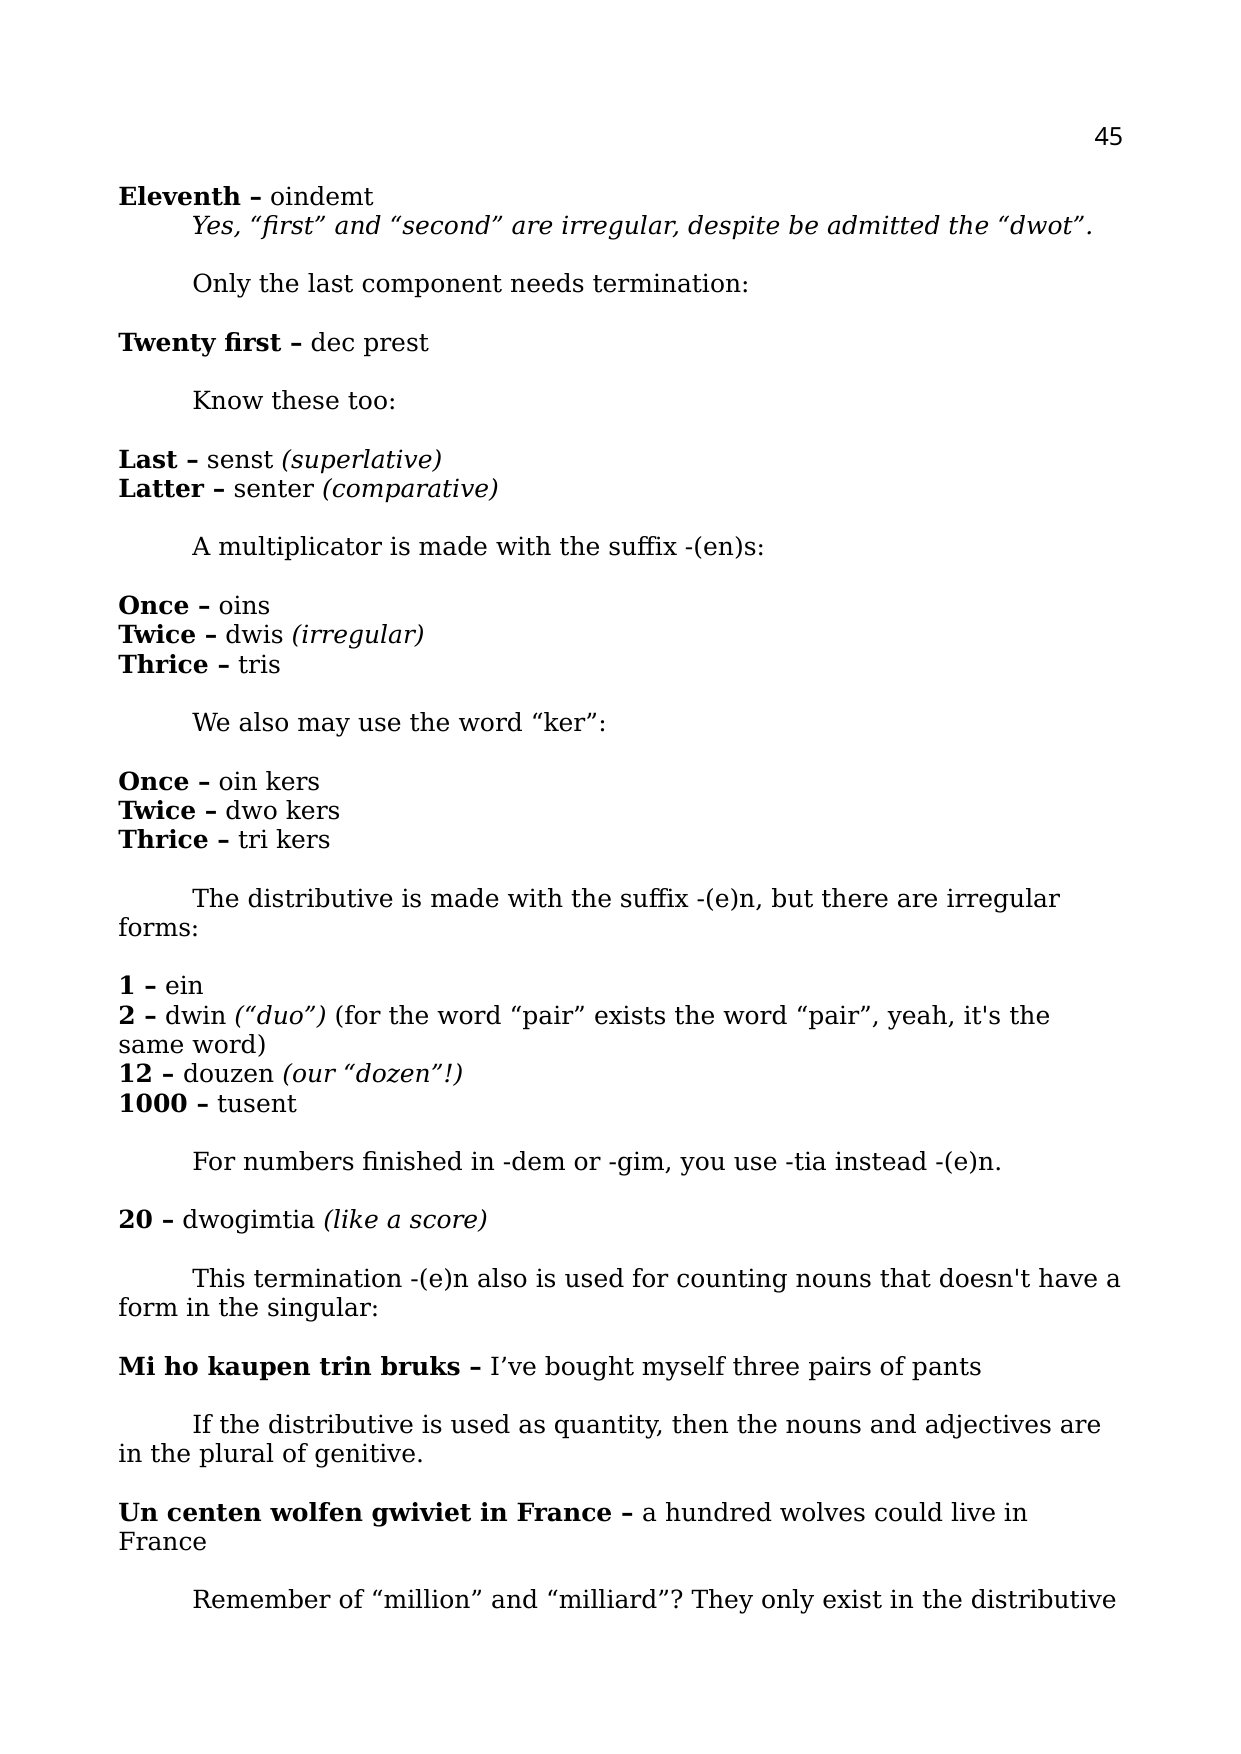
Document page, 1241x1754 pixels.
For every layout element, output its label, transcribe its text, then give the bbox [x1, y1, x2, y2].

text For numbers finished in -dem or -gim, you use -tia instead -(e)n. [118, 1147, 1123, 1176]
text 20 – dwogimtia (like a score) [118, 1205, 1123, 1235]
text 1 – ein [118, 971, 1123, 1001]
text The distributive is made with the suffix -(e)n, but there are irregular forms: [118, 884, 1123, 942]
text Mi ho kaupen trin bruks – I’ve bought myself three pairs of pants [118, 1351, 1123, 1381]
text Twice – dwis (irregular) [118, 620, 1123, 649]
text Eleventh – oindemt [118, 182, 1123, 211]
text Yes, “first” and “second” are irregular, despite be admitted the “dwot”. [192, 211, 1123, 240]
text Once – oin kers [118, 766, 1123, 796]
text 1000 – tusent [118, 1088, 1123, 1118]
text Twenty first – dec prest [118, 328, 1123, 357]
text 2 – dwin (“duo”) (for the word “pair” exists the word “pair”, yeah, it's the same word) [118, 1001, 1123, 1059]
text If the distributive is used as quantity, then the nouns and adjectives are in the plural of genitive. [118, 1410, 1123, 1468]
text A multiplicator is made with the suffix -(en)s: [118, 532, 1123, 562]
text Twice – dwo kers [118, 796, 1123, 825]
text Last – senst (superlative) [118, 444, 1123, 474]
text Remember of “million” and “milliard”? They only exist in the distributive [118, 1585, 1123, 1614]
text Know these too: [118, 386, 1123, 415]
text This termination -(e)n also is used for counting nouns that doesn't have a form in the singular: [118, 1264, 1123, 1322]
text Once – oins [118, 591, 1123, 620]
text Thrice – tri kers [118, 825, 1123, 854]
text Latter – senter (comparative) [118, 474, 1123, 503]
text We also may use the word “ker”: [118, 708, 1123, 737]
text 12 – douzen (our “dozen”!) [118, 1059, 1123, 1088]
text Only the last component needs termination: [118, 269, 1123, 298]
text Un centen wolfen gwiviet in France – a hundred wolves could live in France [118, 1497, 1123, 1556]
text Thrice – tris [118, 649, 1123, 679]
